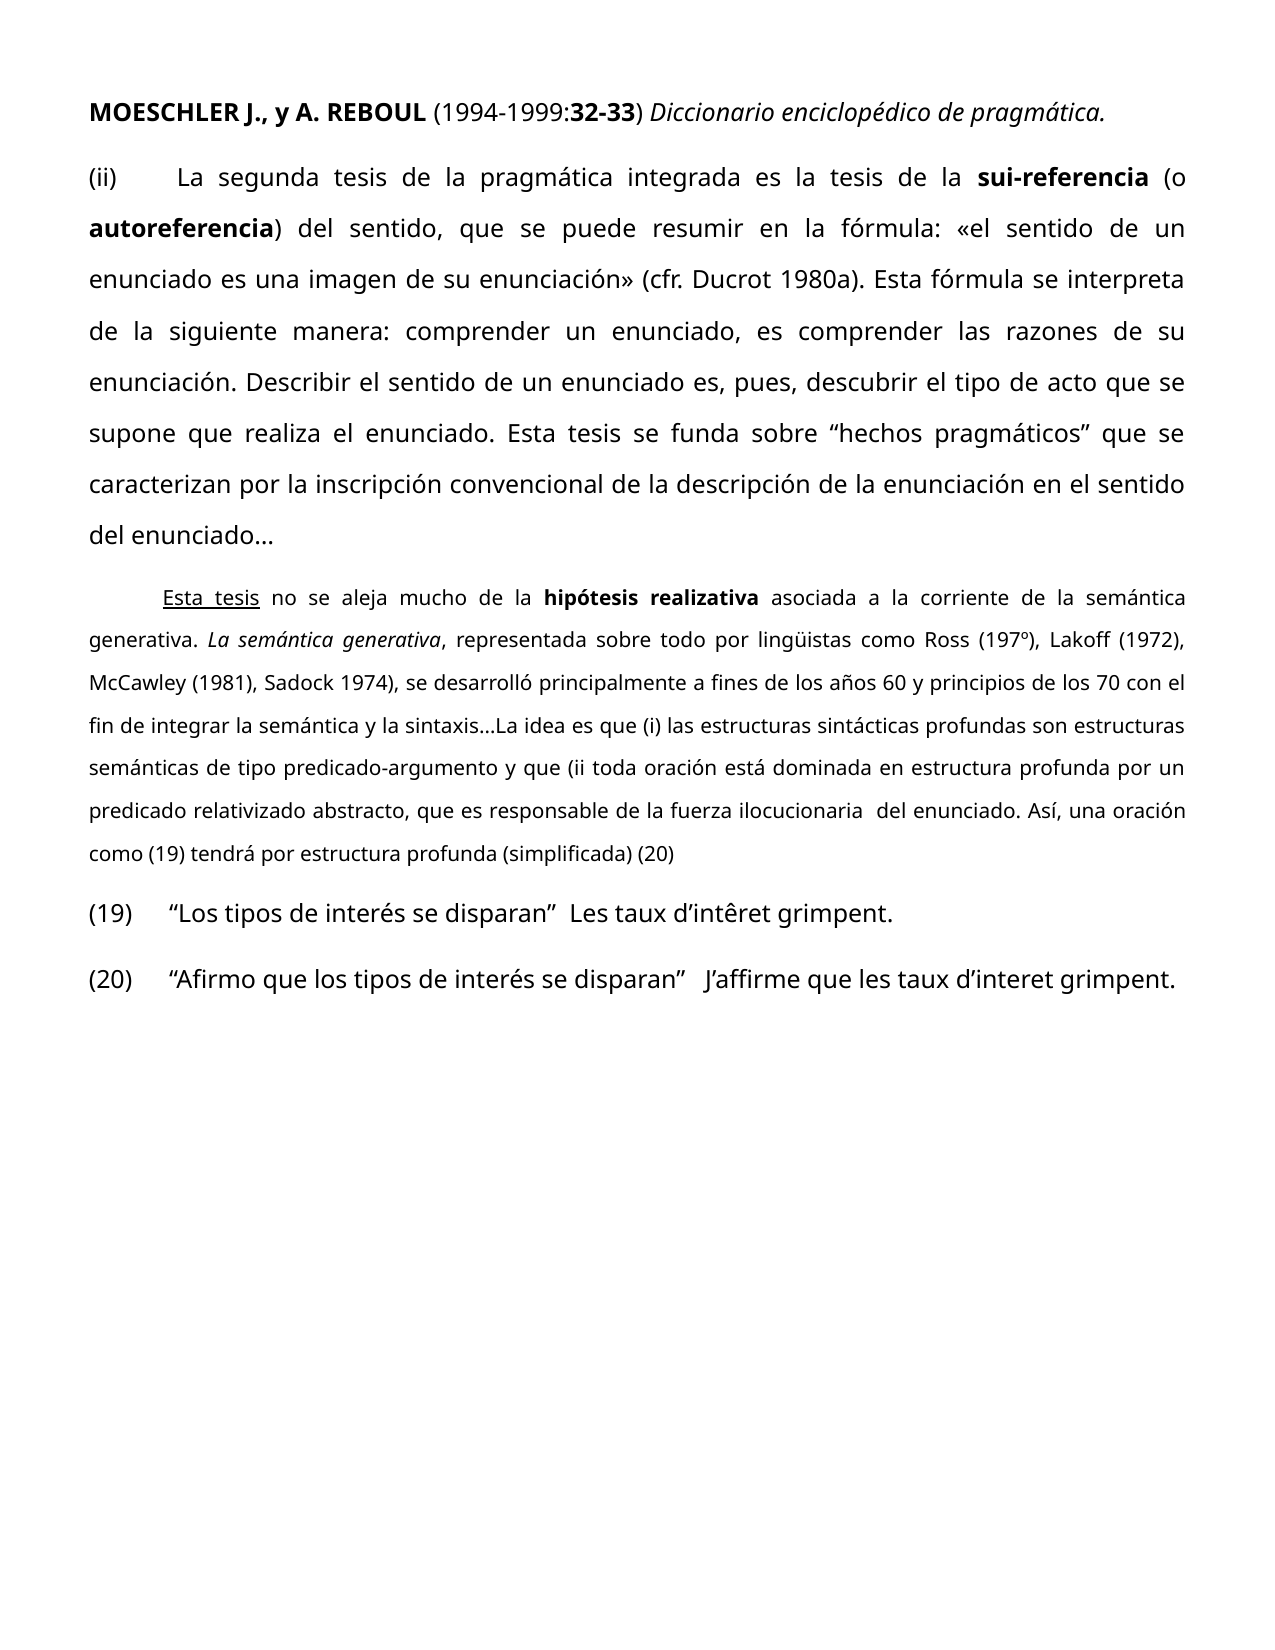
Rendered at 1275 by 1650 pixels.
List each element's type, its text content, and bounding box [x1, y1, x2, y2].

text MOESCHLER J., y A. REBOUL (1994-1999:32-33) Diccionario enciclopédico de pragmática. [88, 94, 1186, 128]
text (19) “Los tipos de interés se disparan” Les taux d’intêret grimpent. [88, 896, 1186, 930]
text Esta tesis no se aleja mucho de la hipótesis realizativa asociada a la corriente de la semántica generativa. La semántica generativa, representada sobre todo por lingüistas como Ross (197º), Lakoff (1972), McCawley (1981), Sadock 1974), se desarrolló principalmente a fines de los años 60 y principios de los 70 con el fin de integrar la semántica y la sintaxis…La idea es que (i) las estructuras sintácticas profundas son estructuras semánticas de tipo predicado-argumento y que (ii toda oración está dominada en estructura profunda por un predicado relativizado abstracto, que es responsable de la fuerza ilocucionaria del enunciado. Así, una oración como (19) tendrá por estructura profunda (simplificada) (20) [88, 583, 1186, 867]
text (20) “Afirmo que los tipos de interés se disparan” J’affirme que les taux d’interet grimpent. [88, 961, 1186, 996]
text (ii) La segunda tesis de la pragmática integrada es la tesis de la sui-referencia (o autoreferencia) del sentido, que se puede resumir en la fórmula: «el sentido de un enunciado es una imagen de su enunciación» (cfr. Ducrot 1980a). Esta fórmula se interpreta de la siguiente manera: comprender un enunciado, es comprender las razones de su enunciación. Describir el sentido de un enunciado es, pues, descubrir el tipo de acto que se supone que realiza el enunciado. Esta tesis se funda sobre “hechos pragmáticos” que se caracterizan por la inscripción convencional de la descripción de la enunciación en el sentido del enunciado… [88, 160, 1186, 551]
